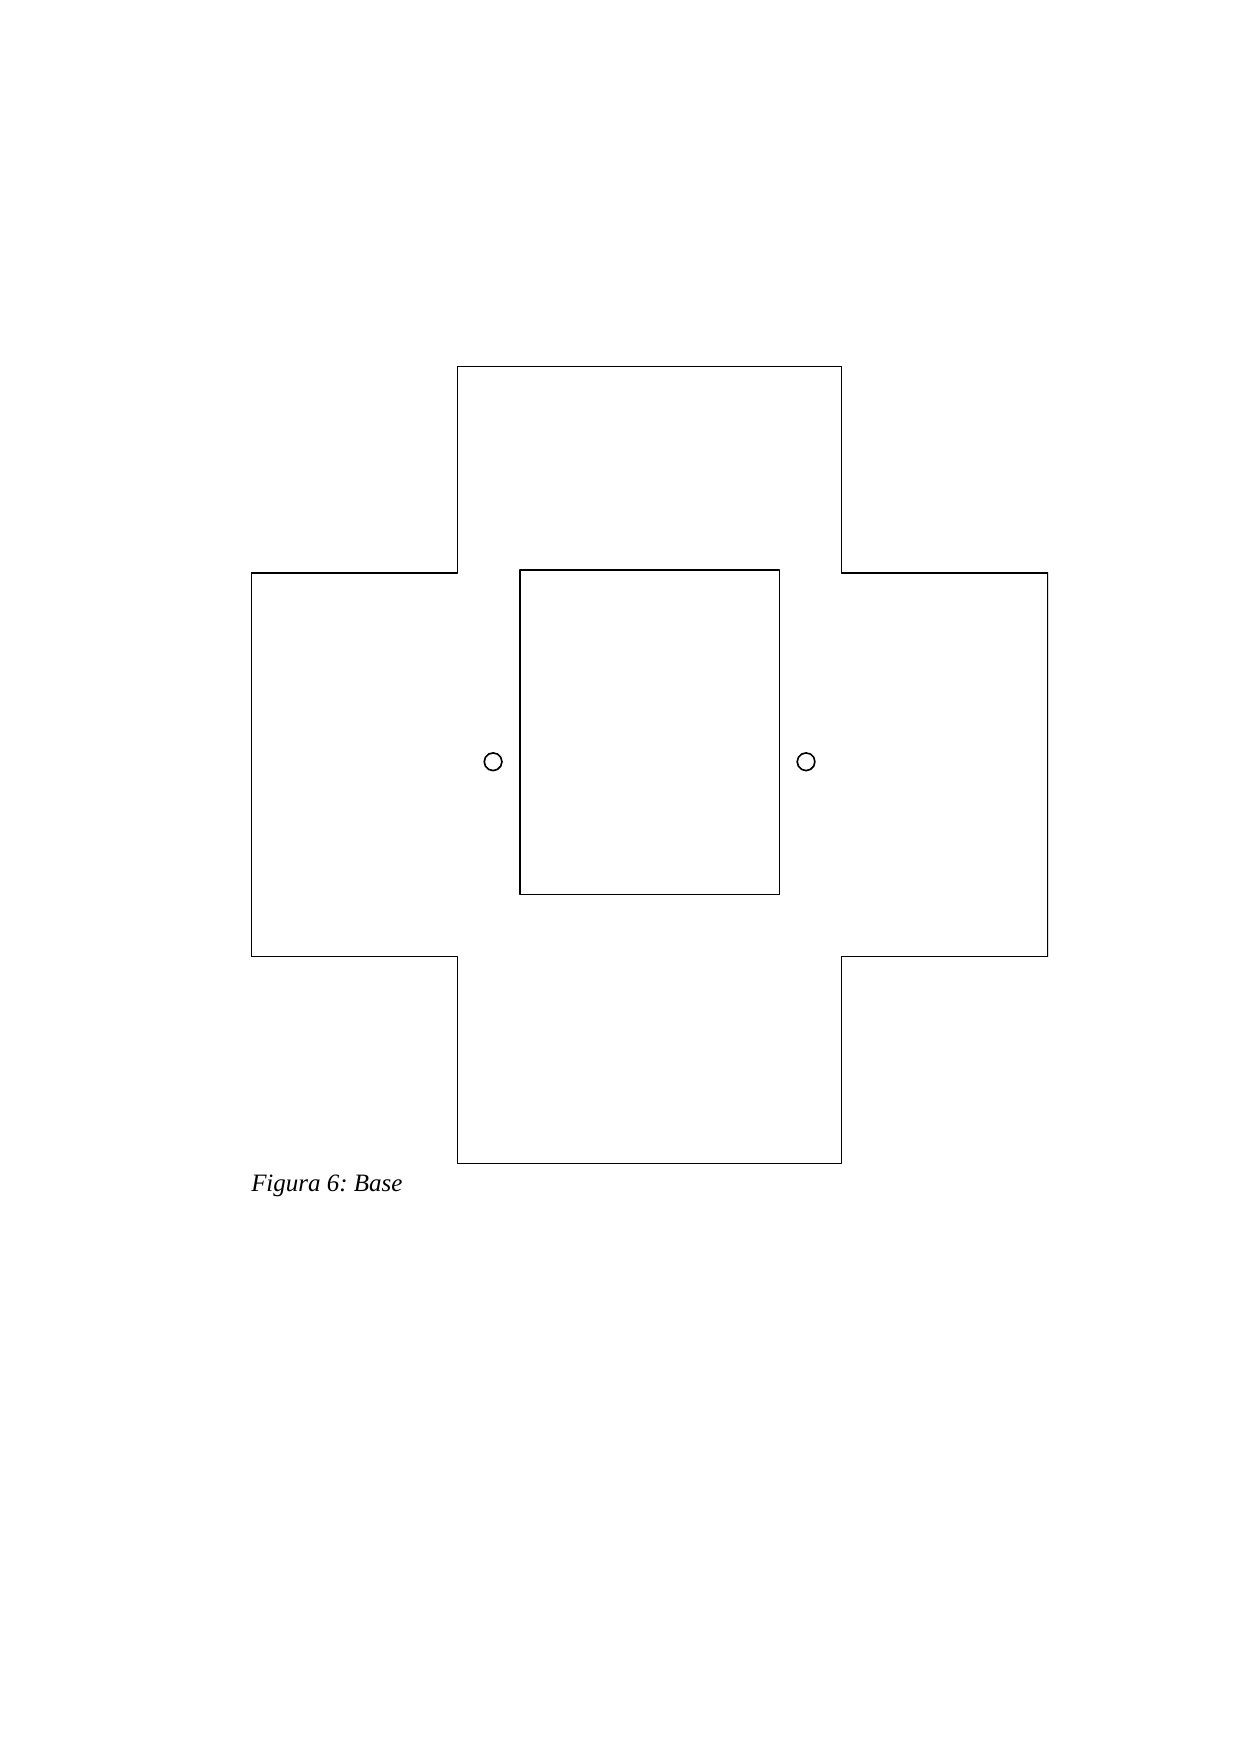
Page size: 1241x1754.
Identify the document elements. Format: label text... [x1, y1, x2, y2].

text [842, 366, 1048, 572]
text Figura 6: Base [251, 957, 1048, 1196]
text [251, 366, 457, 572]
text [252, 367, 1047, 1163]
